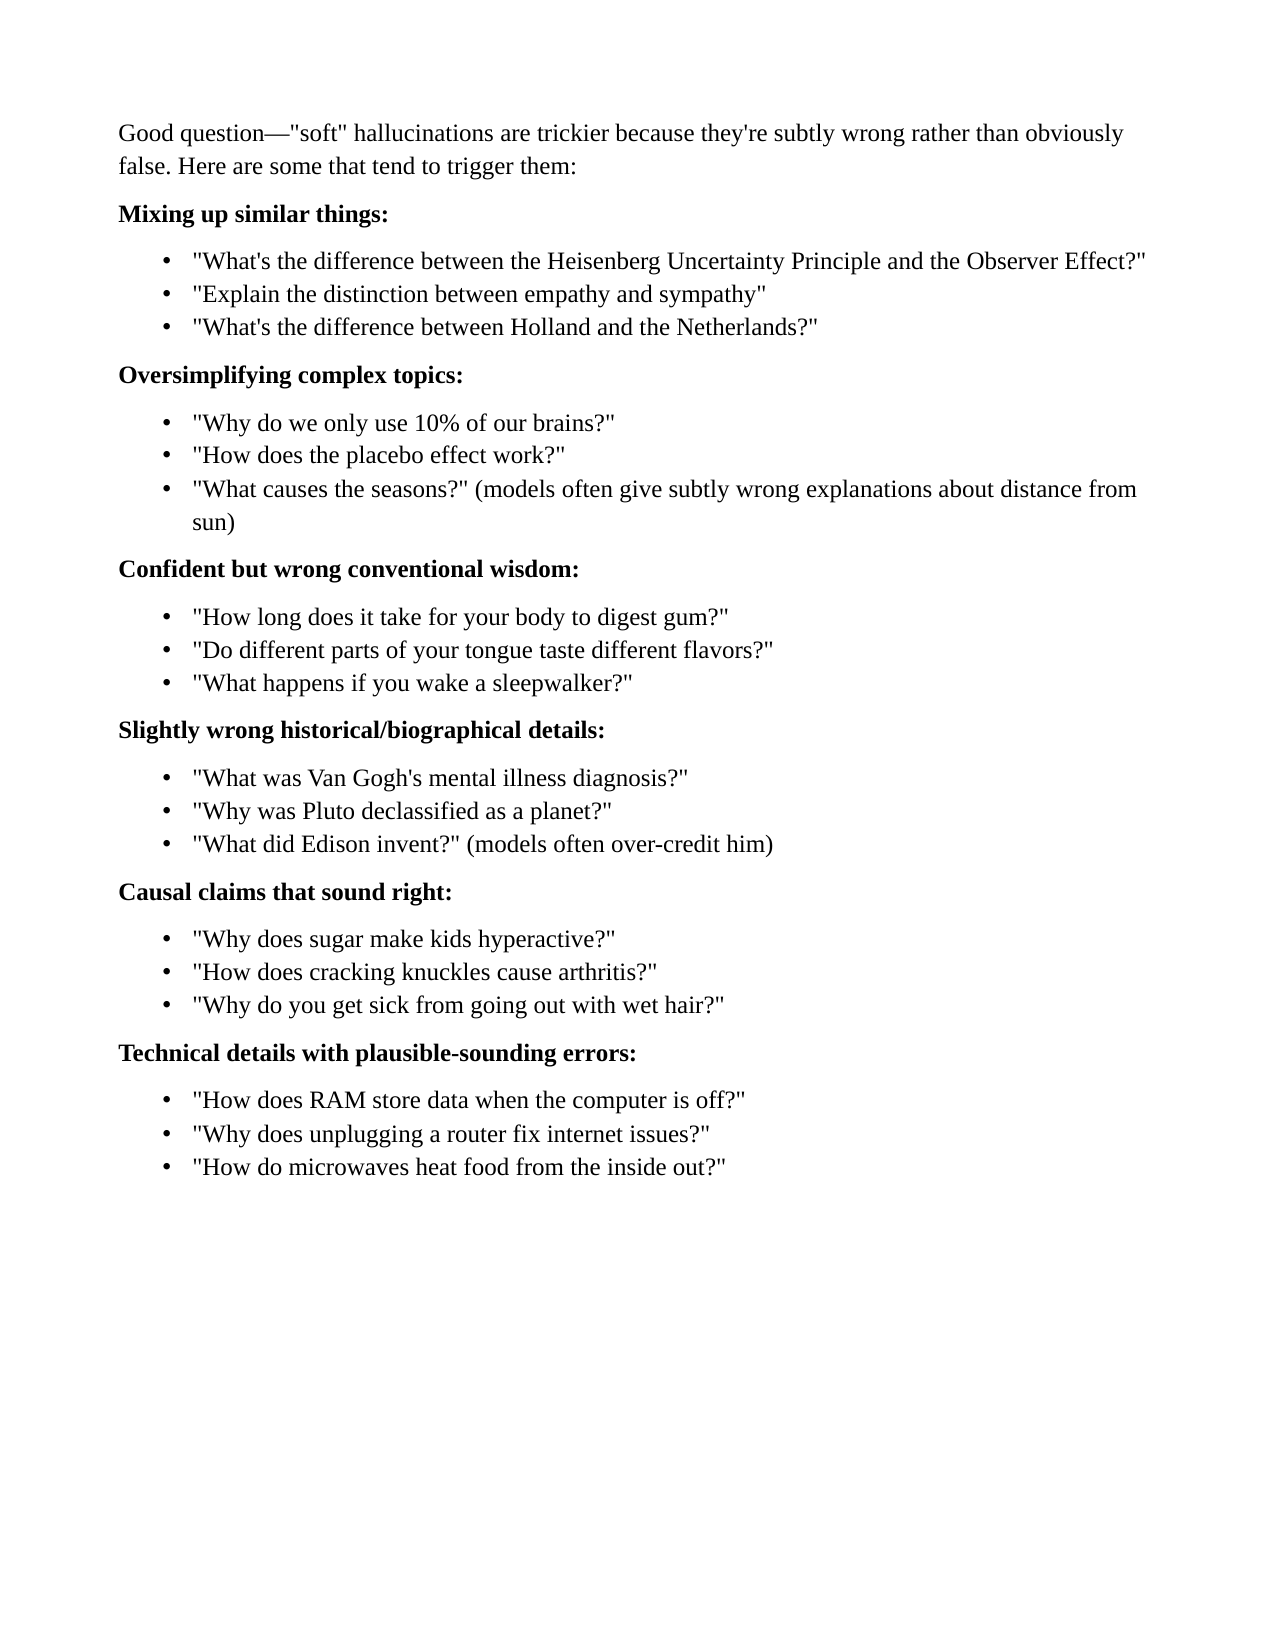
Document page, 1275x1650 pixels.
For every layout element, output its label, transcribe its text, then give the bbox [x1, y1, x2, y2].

list "Why do we only use 10% of our brains?" [162, 408, 1157, 436]
text Confident but wrong conventional wisdom: [118, 554, 1157, 583]
list "What was Van Gogh's mental illness diagnosis?" [162, 763, 1157, 792]
list "What causes the seasons?" (models often give subtly wrong explanations about distance from sun) [162, 474, 1157, 535]
list "How do microwaves heat food from the inside out?" [162, 1152, 1157, 1180]
list "How does cracking knuckles cause arthritis?" [162, 957, 1157, 986]
list "Why was Pluto declassified as a planet?" [162, 796, 1157, 825]
list "How long does it take for your body to digest gum?" [162, 602, 1157, 631]
text Mixing up similar things: [118, 199, 1157, 227]
list "Why do you get sick from going out with wet hair?" [162, 990, 1157, 1019]
text Causal claims that sound right: [118, 877, 1157, 906]
list "Do different parts of your tongue taste different flavors?" [162, 635, 1157, 664]
list "What did Edison invent?" (models often over-credit him) [162, 829, 1157, 858]
list "What's the difference between Holland and the Netherlands?" [162, 312, 1157, 341]
list "Why does unplugging a router fix internet issues?" [162, 1119, 1157, 1147]
text Oversimplifying complex topics: [118, 360, 1157, 389]
list "Explain the distinction between empathy and sympathy" [162, 279, 1157, 308]
list "What happens if you wake a sleepwalker?" [162, 668, 1157, 697]
text Good question—"soft" hallucinations are trickier because they're subtly wrong rather than obviously false. Here are some that tend to trigger them: [118, 118, 1157, 180]
list "How does the placebo effect work?" [162, 441, 1157, 469]
list "How does RAM store data when the computer is off?" [162, 1086, 1157, 1114]
list "Why does sugar make kids hyperactive?" [162, 924, 1157, 953]
list "What's the difference between the Heisenberg Uncertainty Principle and the Observer Effect?" [162, 246, 1157, 275]
text Technical details with plausible-sounding errors: [118, 1038, 1157, 1067]
text Slightly wrong historical/biographical details: [118, 716, 1157, 744]
